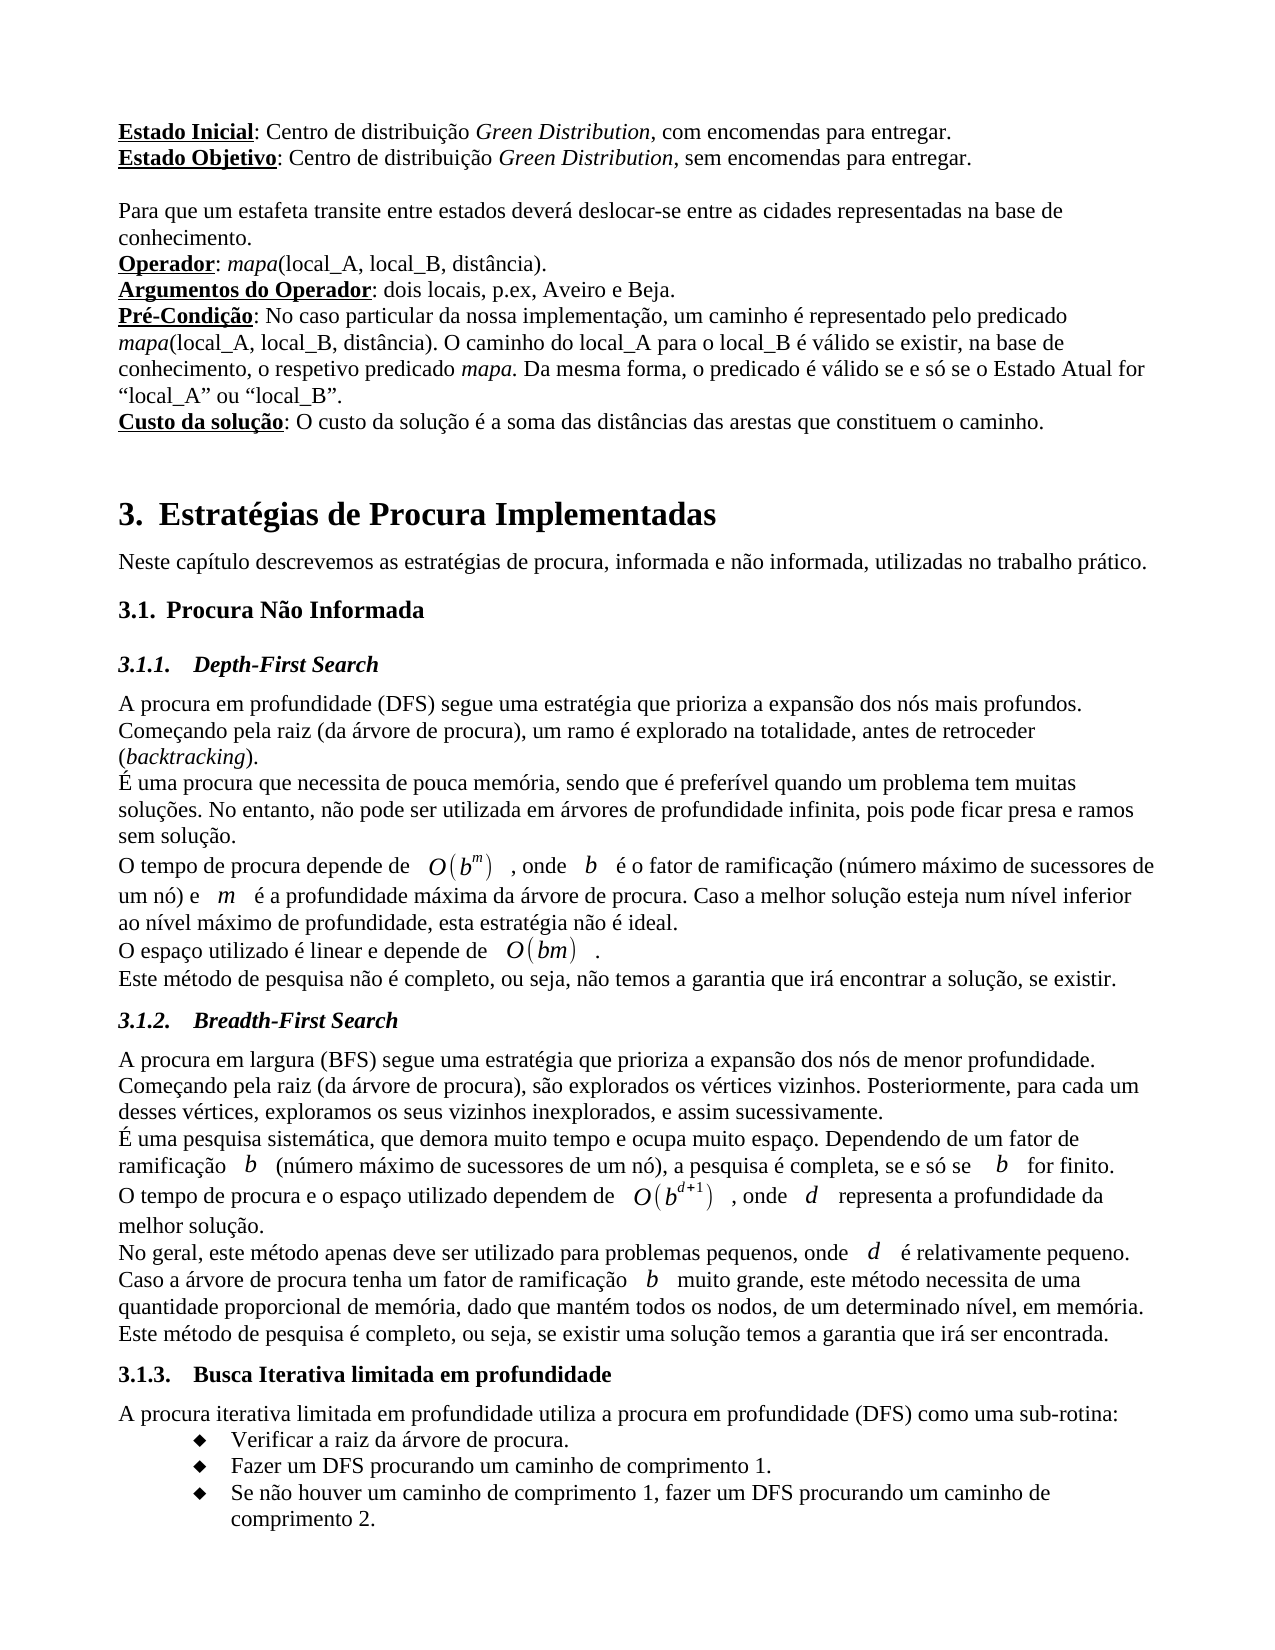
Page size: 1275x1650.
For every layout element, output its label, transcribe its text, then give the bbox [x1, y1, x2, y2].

text O tempo de procura depende de, ondeé o fator de ramificação (número máximo de sucessores de um nó) eé a profundidade máxima da árvore de procura. Caso a melhor solução esteja num nível inferior ao nível máximo de profundidade, esta estratégia não é ideal. [118, 848, 1157, 935]
text Este método de pesquisa não é completo, ou seja, não temos a garantia que irá encontrar a solução, se existir. [118, 965, 1157, 992]
subtitle Busca Iterativa limitada em profundidade [118, 1361, 1157, 1387]
list Fazer um DFS procurando um caminho de comprimento 1. [193, 1453, 1157, 1479]
text O espaço utilizado é linear e depende de. [118, 935, 1157, 965]
text Para que um estafeta transite entre estados deverá deslocar-se entre as cidades representadas na base de conhecimento. [118, 197, 1157, 250]
text Estado Objetivo: Centro de distribuição Green Distribution, sem encomendas para entregar. [118, 144, 1157, 171]
list Verificar a raiz da árvore de procura. [193, 1426, 1157, 1453]
text O tempo de procura e o espaço utilizado dependem de, onderepresenta a profundidade da melhor solução. [118, 1179, 1157, 1238]
text Argumentos do Operador: dois locais, p.ex, Aveiro e Beja. [118, 276, 1157, 303]
text No geral, este método apenas deve ser utilizado para problemas pequenos, ondeé relativamente pequeno. Caso a árvore de procura tenha um fator de ramificaçãomuito grande, este método necessita de uma quantidade proporcional de memória, dado que mantém todos os nodos, de um determinado nível, em memória. [118, 1238, 1157, 1319]
text Pré-Condição: No caso particular da nossa implementação, um caminho é representado pelo predicado mapa(local_A, local_B, distância). O caminho do local_A para o local_B é válido se existir, na base de conhecimento, o respetivo predicado mapa. Da mesma forma, o predicado é válido se e só se o Estado Atual for “local_A” ou “local_B”. [118, 303, 1157, 408]
text Custo da solução: O custo da solução é a soma das distâncias das arestas que constituem o caminho. [118, 408, 1157, 434]
list Se não houver um caminho de comprimento 1, fazer um DFS procurando um caminho de comprimento 2. [193, 1479, 1157, 1532]
subtitle Depth-First Search [118, 651, 1157, 678]
text A procura em profundidade (DFS) segue uma estratégia que prioriza a expansão dos nós mais profundos. Começando pela raiz (da árvore de procura), um ramo é explorado na totalidade, antes de retroceder (backtracking). [118, 690, 1157, 769]
text Estado Inicial: Centro de distribuição Green Distribution, com encomendas para entregar. [118, 118, 1157, 144]
text Operador: mapa(local_A, local_B, distância). [118, 250, 1157, 276]
text Neste capítulo descrevemos as estratégias de procura, informada e não informada, utilizadas no trabalho prático. [118, 548, 1157, 574]
text A procura em largura (BFS) segue uma estratégia que prioriza a expansão dos nós de menor profundidade. Começando pela raiz (da árvore de procura), são explorados os vértices vizinhos. Posteriormente, para cada um desses vértices, exploramos os seus vizinhos inexplorados, e assim sucessivamente. [118, 1046, 1157, 1125]
subtitle Breadth-First Search [118, 1006, 1157, 1033]
text É uma procura que necessita de pouca memória, sendo que é preferível quando um problema tem muitas soluções. No entanto, não pode ser utilizada em árvores de profundidade infinita, pois pode ficar presa e ramos sem solução. [118, 769, 1157, 848]
text É uma pesquisa sistemática, que demora muito tempo e ocupa muito espaço. Dependendo de um fator de ramificação(número máximo de sucessores de um nó), a pesquisa é completa, se e só se for finito. [118, 1125, 1157, 1179]
subtitle Procura Não Informada [118, 595, 1157, 624]
text Este método de pesquisa é completo, ou seja, se existir uma solução temos a garantia que irá ser encontrada. [118, 1319, 1157, 1346]
subtitle Estratégias de Procura Implementadas [118, 494, 1157, 533]
text A procura iterativa limitada em profundidade utiliza a procura em profundidade (DFS) como uma sub-rotina: [118, 1400, 1157, 1426]
